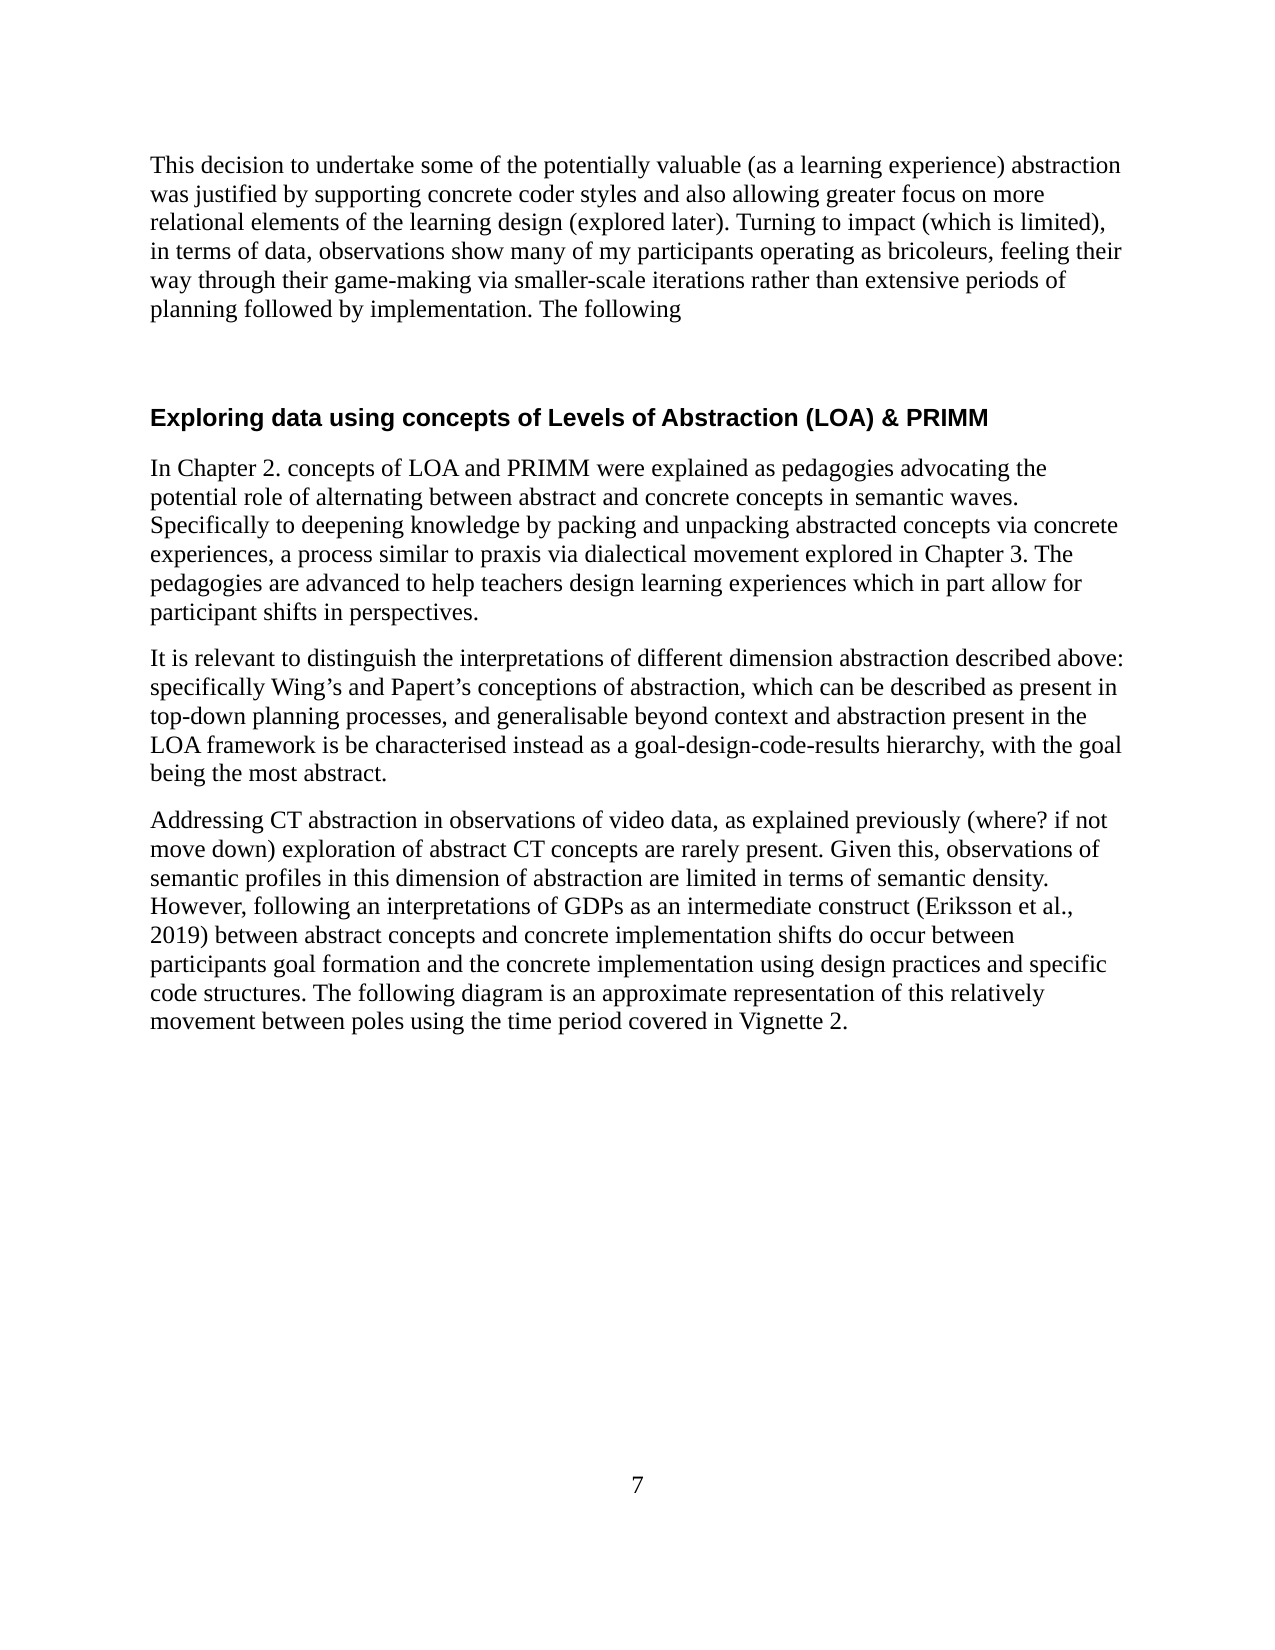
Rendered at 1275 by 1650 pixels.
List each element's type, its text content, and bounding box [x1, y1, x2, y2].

text In Chapter 2. concepts of LOA and PRIMM were explained as pedagogies advocating the potential role of alternating between abstract and concrete concepts in semantic waves. Specifically to deepening knowledge by packing and unpacking abstracted concepts via concrete experiences, a process similar to praxis via dialectical movement explored in Chapter 3. The pedagogies are advanced to help teachers design learning experiences which in part allow for participant shifts in perspectives. [150, 453, 1125, 626]
text It is relevant to distinguish the interpretations of different dimension abstraction described above: specifically Wing’s and Papert’s conceptions of abstraction, which can be described as present in top-down planning processes, and generalisable beyond context and abstraction present in the LOA framework is be characterised instead as a goal-design-code-results hierarchy, with the goal being the most abstract. [150, 643, 1125, 787]
text Addressing CT abstraction in observations of video data, as explained previously (where? if not move down) exploration of abstract CT concepts are rarely present. Given this, observations of semantic profiles in this dimension of abstraction are limited in terms of semantic density. However, following an interpretations of GDPs as an intermediate construct (Eriksson et al., 2019) between abstract concepts and concrete implementation shifts do occur between participants goal formation and the concrete implementation using design practices and specific code structures. The following diagram is an approximate representation of this relatively movement between poles using the time period covered in Vignette 2. [150, 805, 1125, 1035]
subtitle Exploring data using concepts of Levels of Abstraction (LOA) & PRIMM [150, 403, 1125, 432]
text This decision to undertake some of the potentially valuable (as a learning experience) abstraction was justified by supporting concrete coder styles and also allowing greater focus on more relational elements of the learning design (explored later). Turning to impact (which is limited), in terms of data, observations show many of my participants operating as bricoleurs, feeling their way through their game-making via smaller-scale iterations rather than extensive periods of planning followed by implementation. The following [150, 150, 1125, 322]
